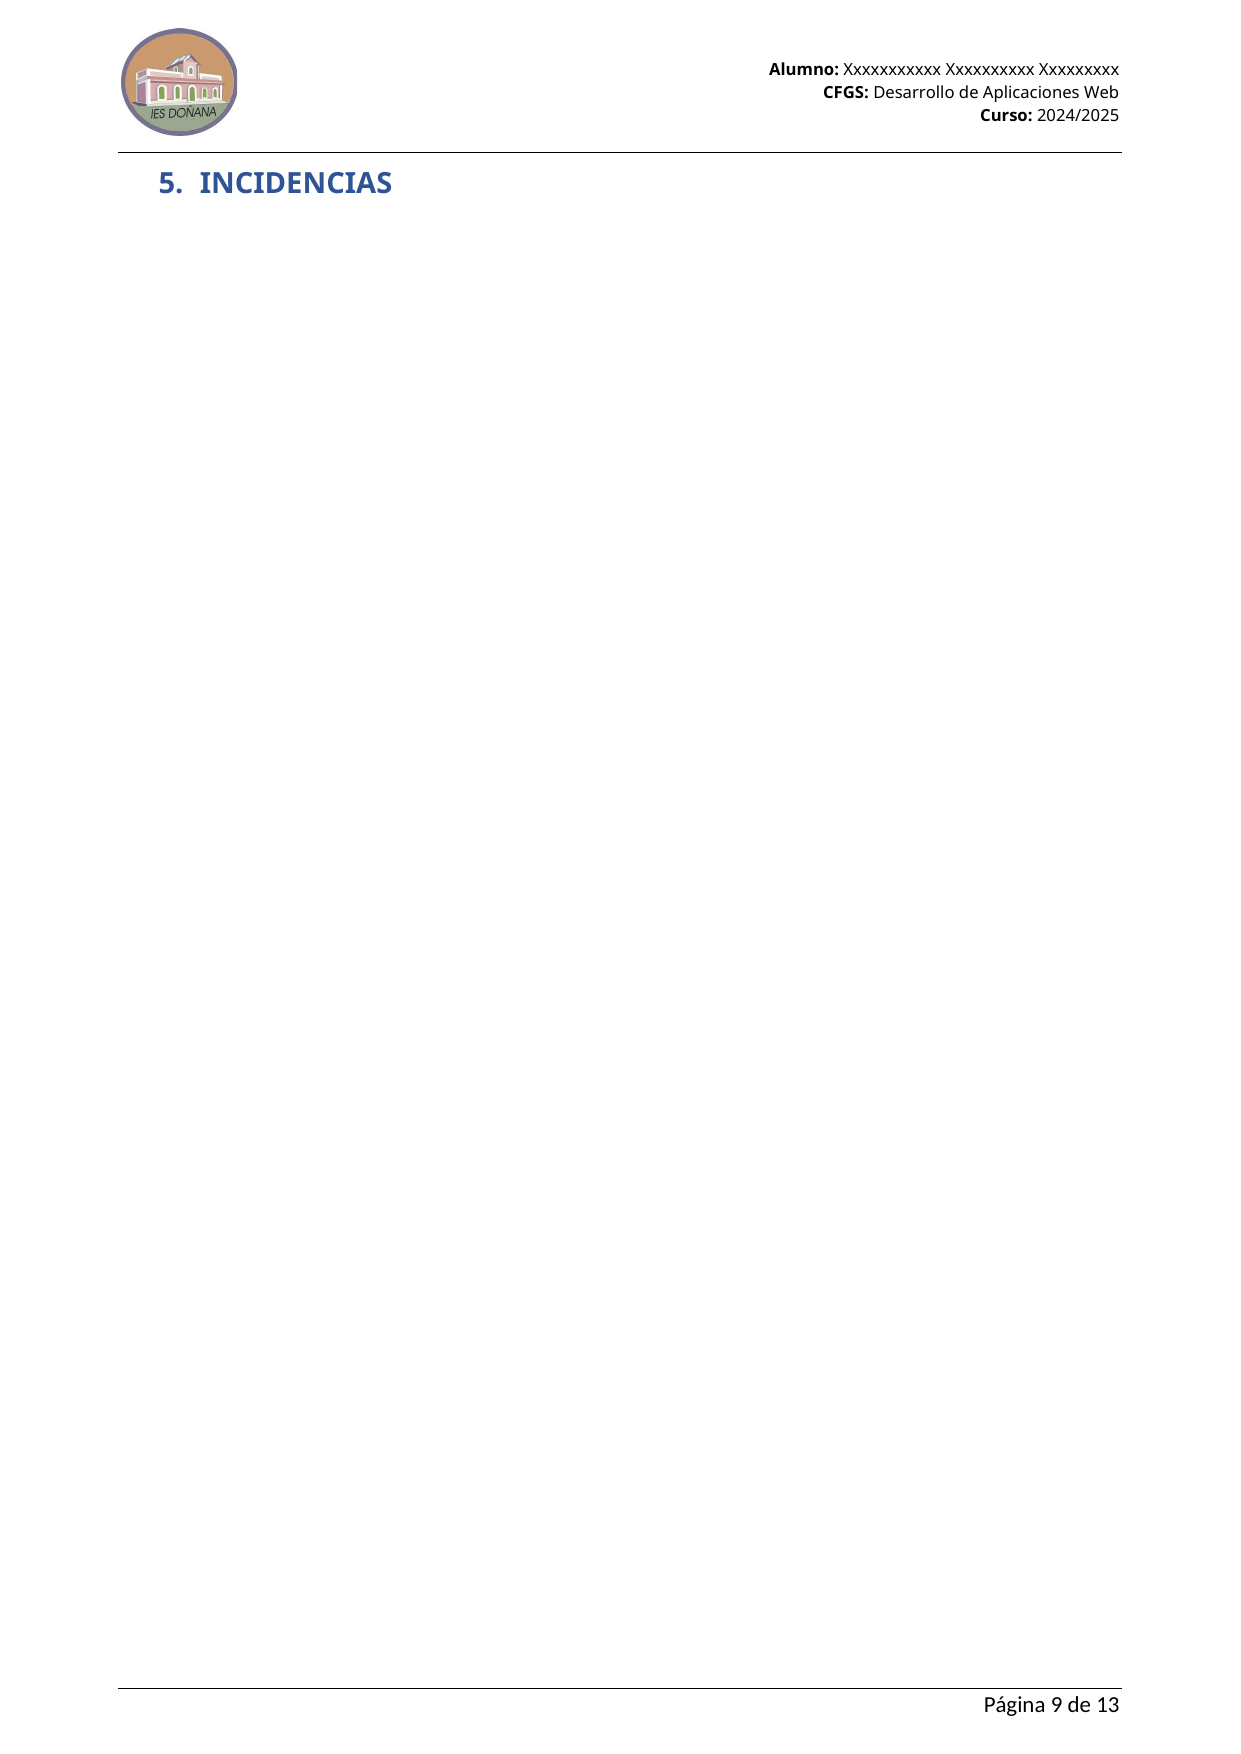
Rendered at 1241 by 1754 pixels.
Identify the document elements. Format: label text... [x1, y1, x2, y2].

picture [121, 28, 238, 136]
subtitle INCIDENCIAS [158, 162, 1119, 202]
